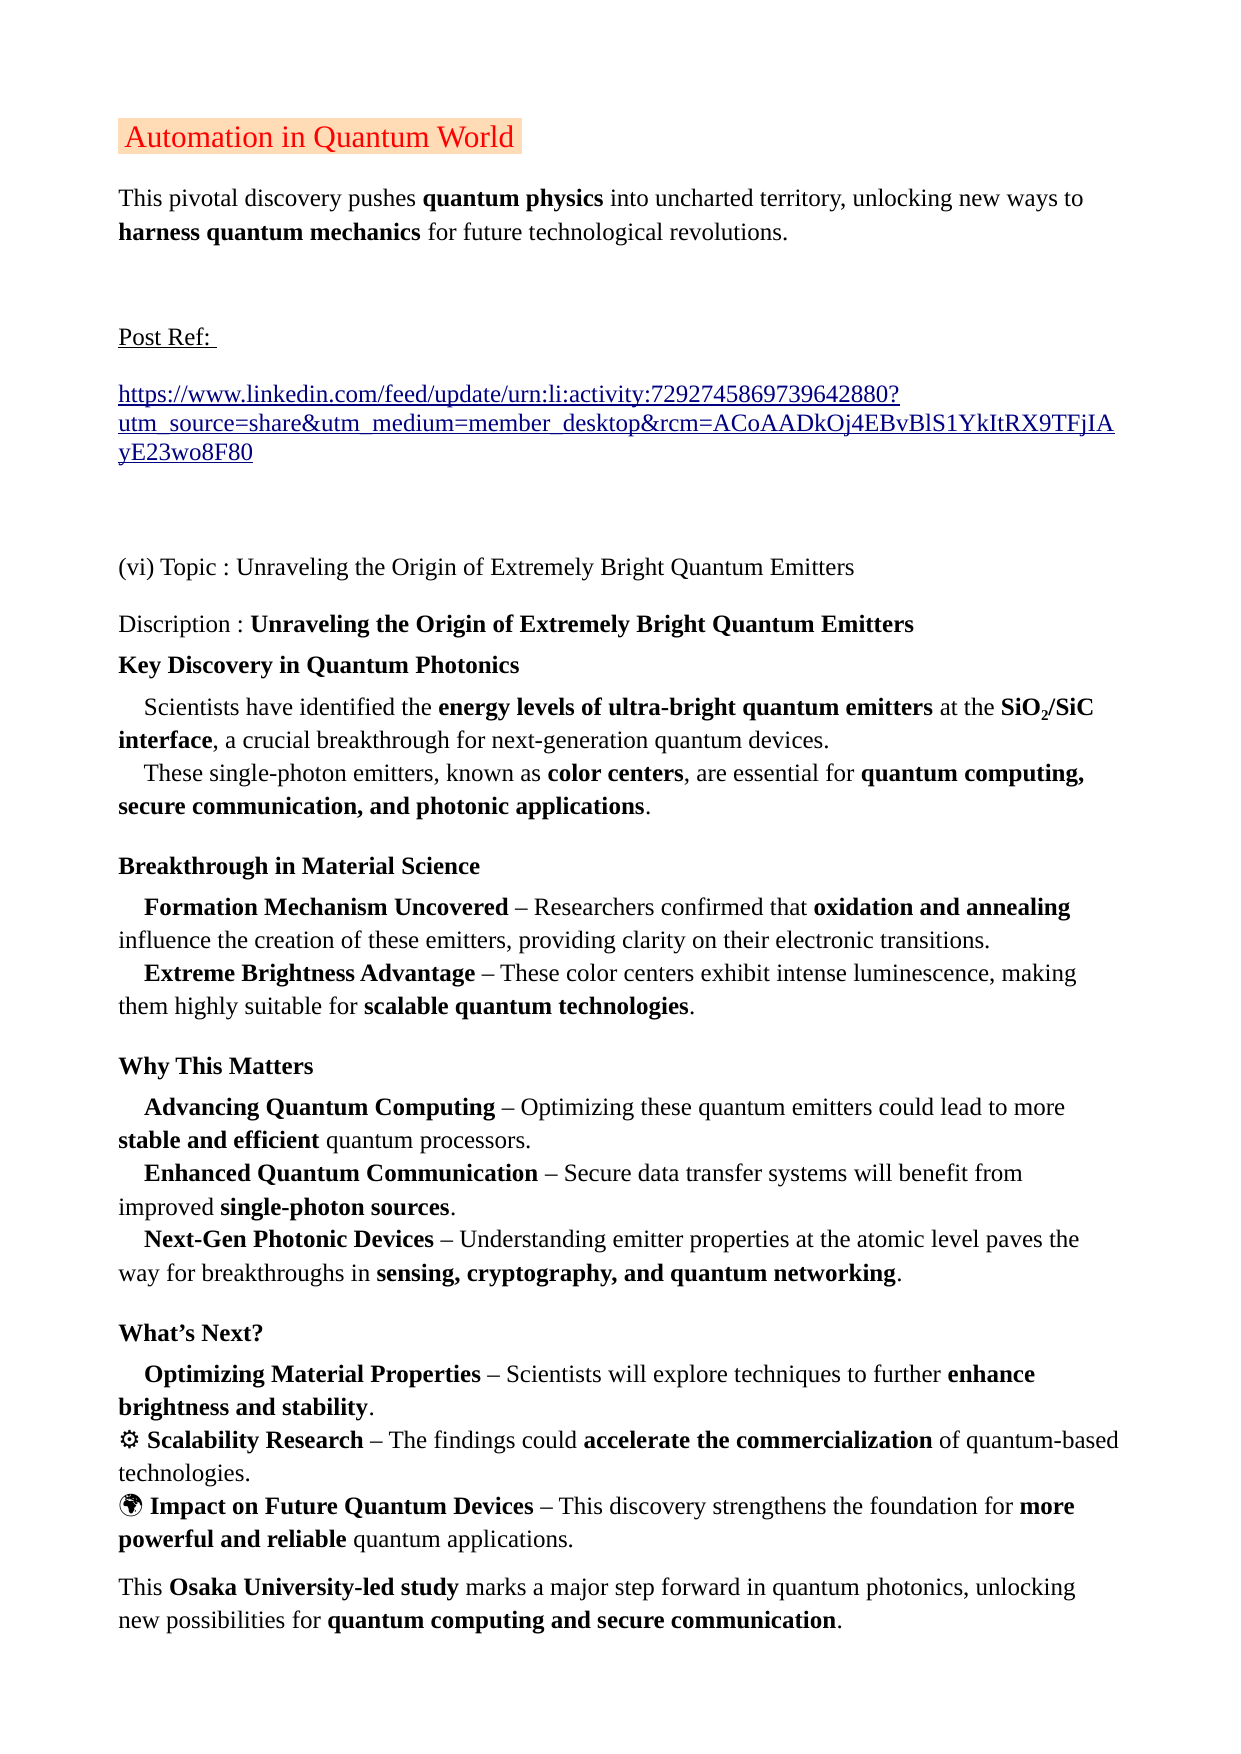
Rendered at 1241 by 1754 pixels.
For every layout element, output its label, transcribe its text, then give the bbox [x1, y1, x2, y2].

text 🔬 Optimizing Material Properties – Scientists will explore techniques to further enhance brightness and stability. ⚙️ Scalability Research – The findings could accelerate the commercialization of quantum-based technologies. 🌍 Impact on Future Quantum Devices – This discovery strengthens the foundation for more powerful and reliable quantum applications. [118, 1359, 1122, 1553]
subtitle What’s Next? [118, 1318, 1122, 1346]
subtitle Breakthrough in Material Science [118, 851, 1122, 879]
text (vi) Topic : Unraveling the Origin of Extremely Bright Quantum Emitters Discription : Unraveling the Origin of Extremely Bright Quantum Emitters [118, 552, 1122, 638]
text This Osaka University-led study marks a major step forward in quantum photonics, unlocking new possibilities for quantum computing and secure communication. 🔗✨ [118, 1572, 1122, 1633]
text This pivotal discovery pushes quantum physics into uncharted territory, unlocking new ways to harness quantum mechanics for future technological revolutions. 🚀 [118, 183, 1122, 245]
text 🧪 Formation Mechanism Uncovered – Researchers confirmed that oxidation and annealing influence the creation of these emitters, providing clarity on their electronic transitions. 💡 Extreme Brightness Advantage – These color centers exhibit intense luminescence, making them highly suitable for scalable quantum technologies. [118, 892, 1122, 1020]
text Post Ref: https://www.linkedin.com/feed/update/urn:li:activity:7292745869739642880?utm_source=share&utm_medium=member_desktop&rcm=ACoAADkOj4EBvBlS1YkItRX9TFjIAyE23wo8F80 [118, 264, 1122, 523]
text 🚀 Advancing Quantum Computing – Optimizing these quantum emitters could lead to more stable and efficient quantum processors. 🔐 Enhanced Quantum Communication – Secure data transfer systems will benefit from improved single-photon sources. 📡 Next-Gen Photonic Devices – Understanding emitter properties at the atomic level paves the way for breakthroughs in sensing, cryptography, and quantum networking. [118, 1092, 1122, 1286]
subtitle Key Discovery in Quantum Photonics [118, 650, 1122, 679]
text 🔹 Scientists have identified the energy levels of ultra-bright quantum emitters at the SiO₂/SiC interface, a crucial breakthrough for next-generation quantum devices. 🔹 These single-photon emitters, known as color centers, are essential for quantum computing, secure communication, and photonic applications. [118, 692, 1122, 819]
subtitle Why This Matters [118, 1051, 1122, 1080]
